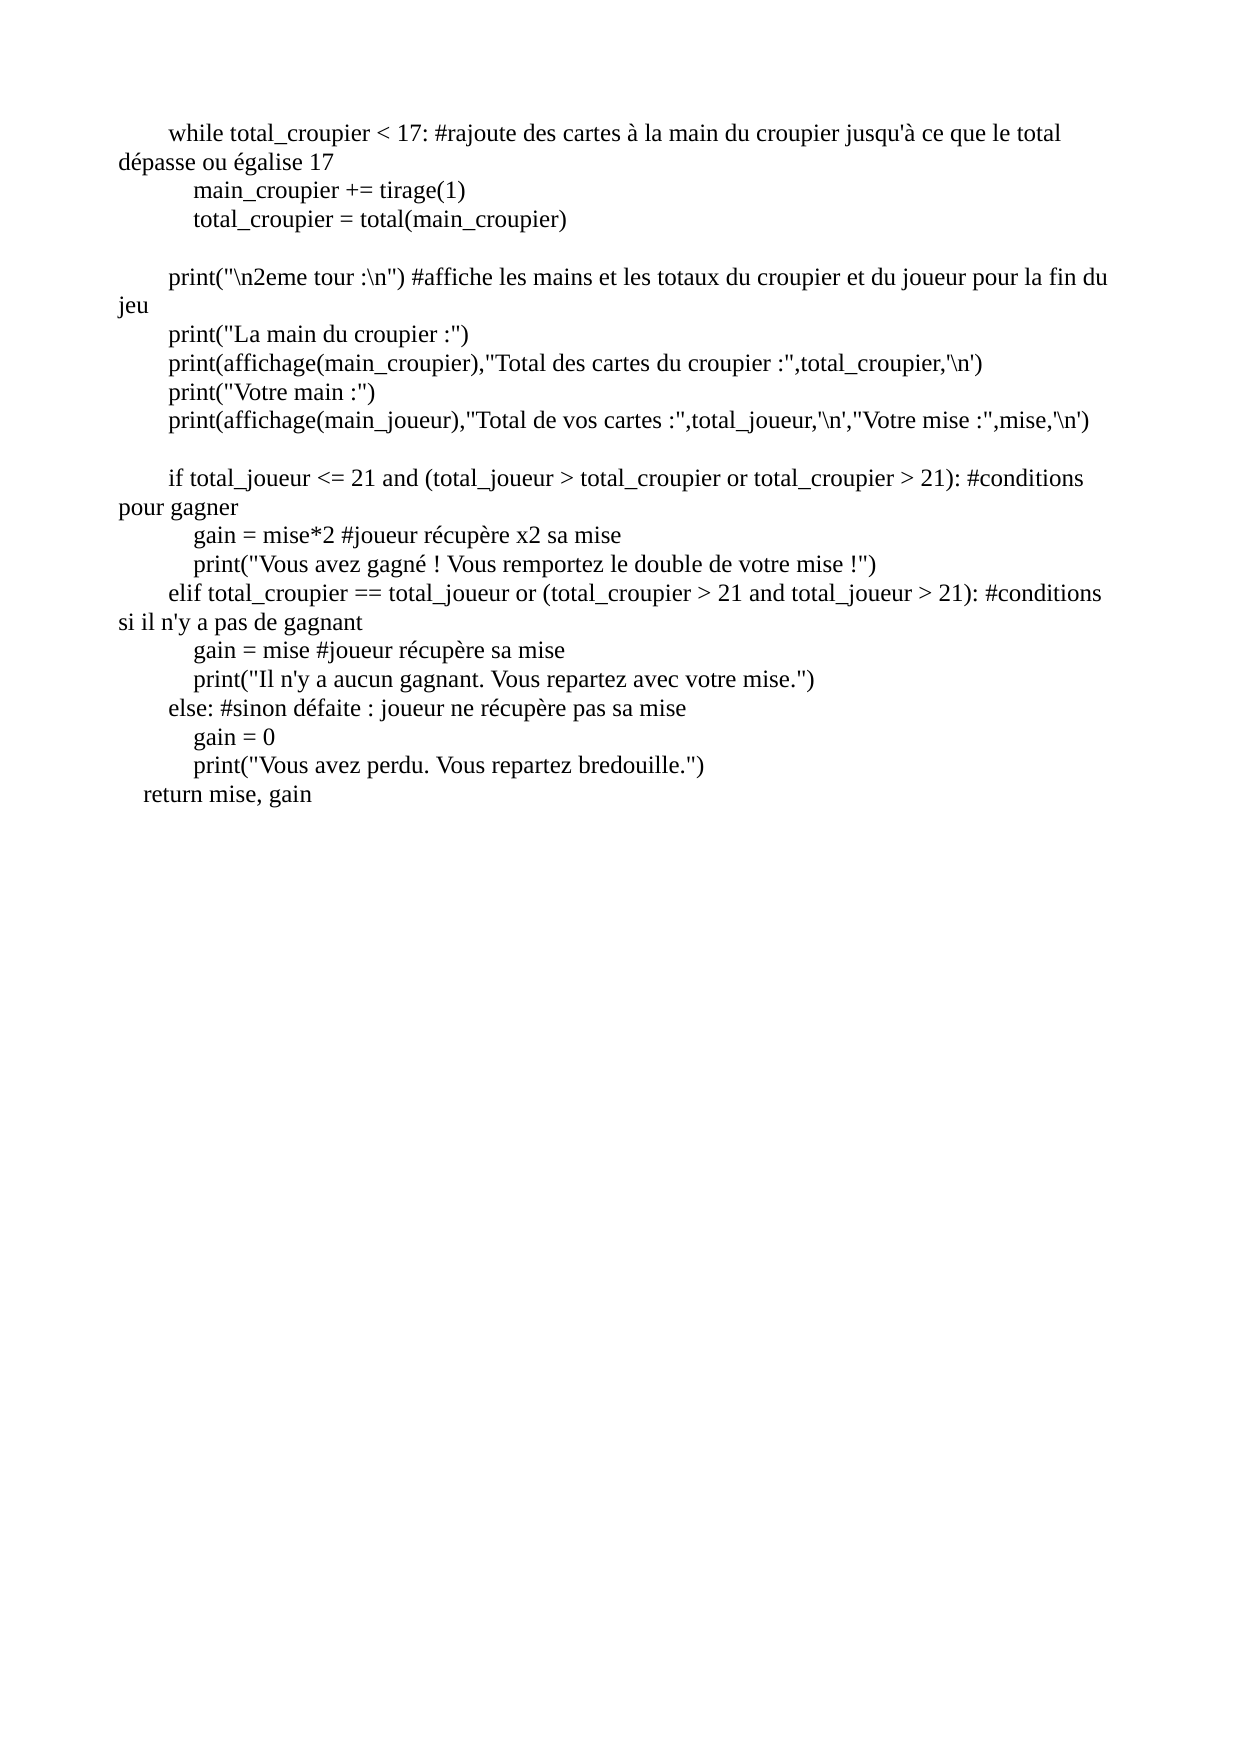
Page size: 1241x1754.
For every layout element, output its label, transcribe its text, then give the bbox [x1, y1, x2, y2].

text if total_joueur <= 21 and (total_joueur > total_croupier or total_croupier > 21): #conditions pour gagner [118, 463, 1122, 521]
text print("Vous avez perdu. Vous repartez bredouille.") [118, 751, 1122, 779]
text else: #sinon défaite : joueur ne récupère pas sa mise [118, 693, 1122, 722]
text return mise, gain [118, 779, 1122, 808]
text print("\n2eme tour :\n") #affiche les mains et les totaux du croupier et du joueur pour la fin du jeu [118, 262, 1122, 319]
text gain = 0 [118, 722, 1122, 751]
text total_croupier = total(main_croupier) [118, 204, 1122, 233]
text print(affichage(main_joueur),"Total de vos cartes :",total_joueur,'\n',"Votre mise :",mise,'\n') [118, 406, 1122, 434]
text while total_croupier < 17: #rajoute des cartes à la main du croupier jusqu'à ce que le total dépasse ou égalise 17 [118, 118, 1122, 176]
text print("Votre main :") [118, 377, 1122, 406]
text print("Il n'y a aucun gagnant. Vous repartez avec votre mise.") [118, 664, 1122, 693]
text print("La main du croupier :") [118, 319, 1122, 348]
text print("Vous avez gagné ! Vous remportez le double de votre mise !") [118, 549, 1122, 578]
text gain = mise #joueur récupère sa mise [118, 636, 1122, 664]
text print(affichage(main_croupier),"Total des cartes du croupier :",total_croupier,'\n') [118, 348, 1122, 377]
text gain = mise*2 #joueur récupère x2 sa mise [118, 521, 1122, 549]
text main_croupier += tirage(1) [118, 176, 1122, 204]
text elif total_croupier == total_joueur or (total_croupier > 21 and total_joueur > 21): #conditions si il n'y a pas de gagnant [118, 578, 1122, 636]
